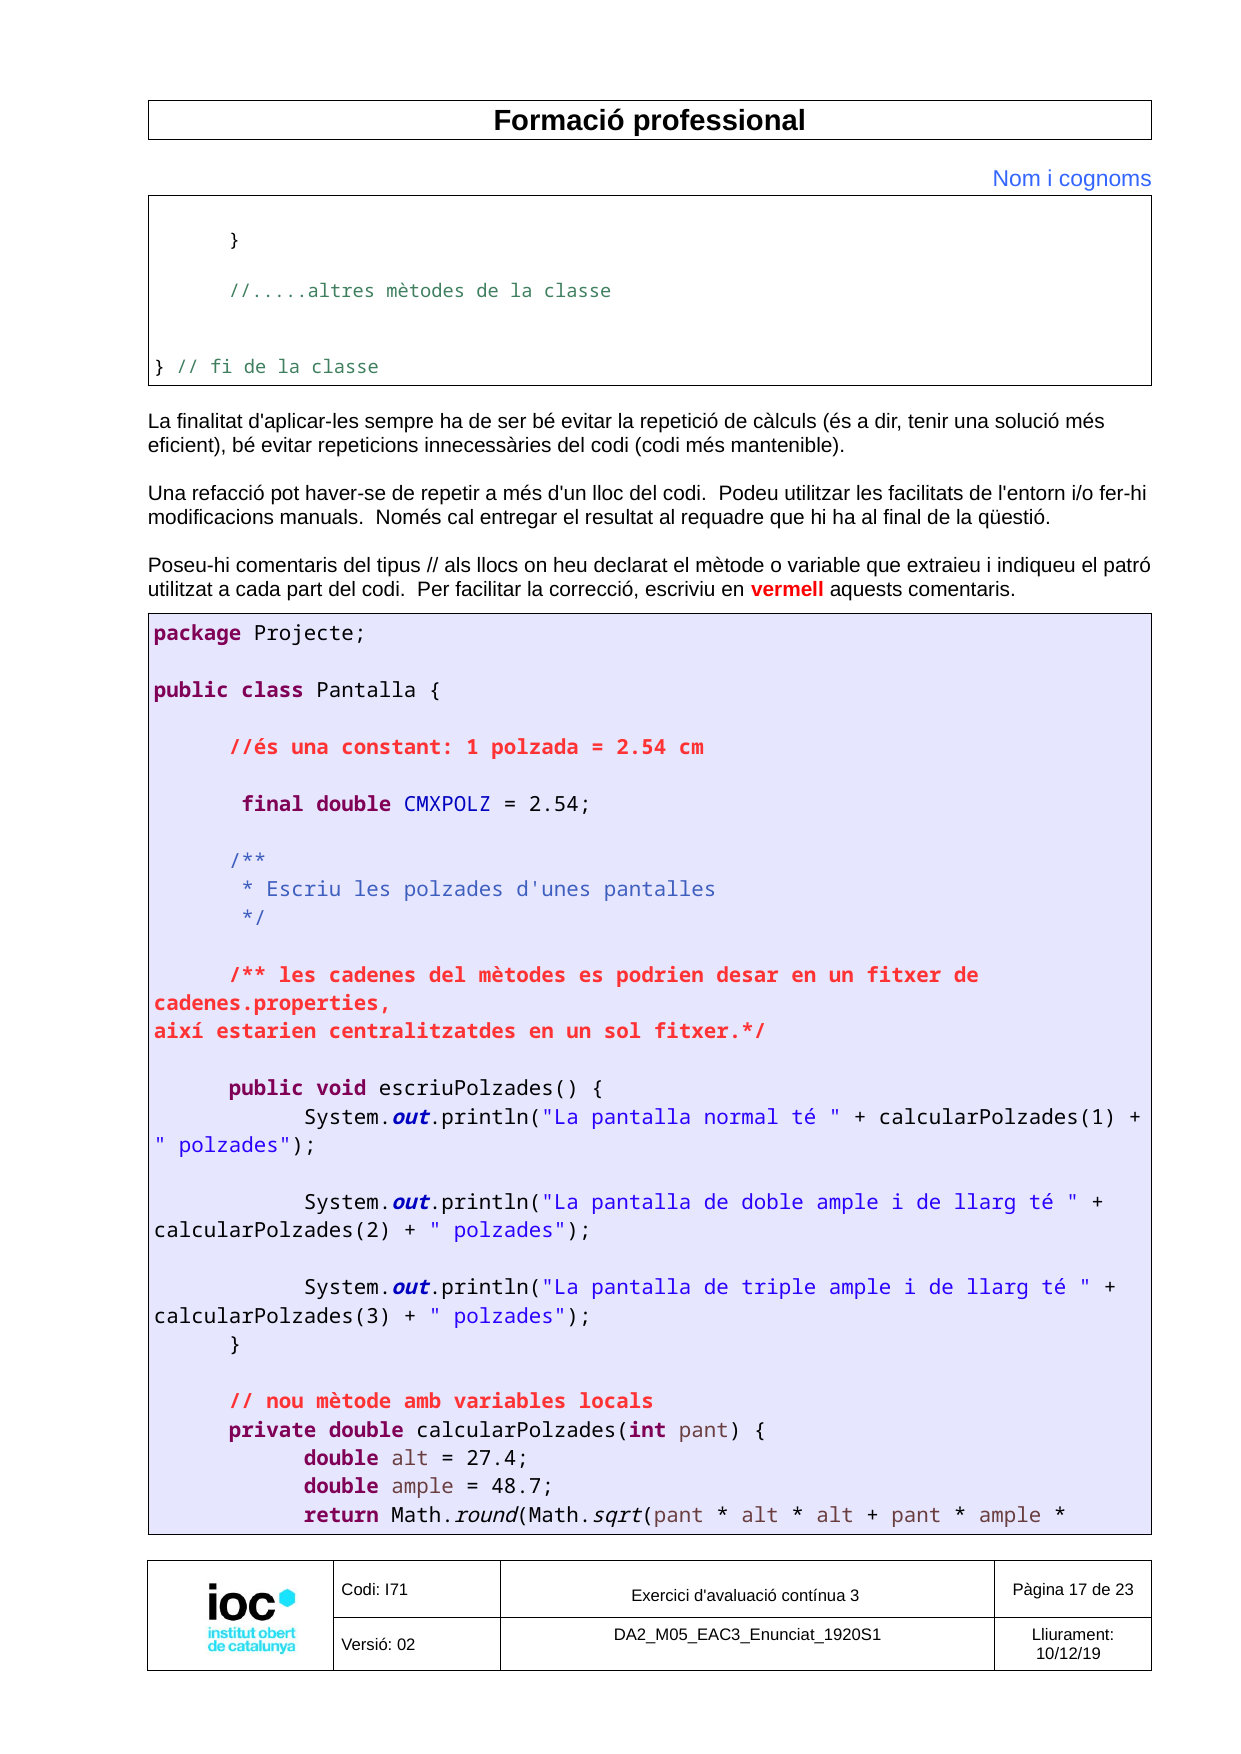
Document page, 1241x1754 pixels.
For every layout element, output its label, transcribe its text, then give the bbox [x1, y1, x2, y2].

text La finalitat d'aplicar-les sempre ha de ser bé evitar la repetició de càlculs (és a dir, tenir una solució més eficient), bé evitar repeticions innecessàries del codi (codi més mantenible). [148, 409, 1151, 457]
table_header package Projecte; public class Pantalla { //és una constant: 1 polzada = 2.54 cm final double CMXPOLZ = 2.54; /** * Escriu les polzades d'unes pantalles */ /** les cadenes del mètodes es podrien desar en un fitxer de cadenes.properties, així estarien centralitzatdes en un sol fitxer.*/ public void escriuPolzades() { System.out.println("La pantalla normal té " + calcularPolzades(1) + " polzades"); System.out.println("La pantalla de doble ample i de llarg té " + calcularPolzades(2) + " polzades"); System.out.println("La pantalla de triple ample i de llarg té " + calcularPolzades(3) + " polzades"); } // nou mètode amb variables locals private double calcularPolzades(int pant) { double alt = 27.4; double ample = 48.7; return Math.round(Math.sqrt(pant * alt * alt + pant * ample * [149, 614, 1151, 1534]
table_header } //.....altres mètodes de la classe } // fi de la classe [149, 196, 1151, 385]
picture [195, 1570, 309, 1665]
text Una refacció pot haver-se de repetir a més d'un lloc del codi. Podeu utilitzar les facilitats de l'entorn i/o fer-hi modificacions manuals. Només cal entregar el resultat al requadre que hi ha al final de la qüestió. [148, 481, 1151, 529]
text Poseu-hi comentaris del tipus // als llocs on heu declarat el mètode o variable que extraieu i indiqueu el patró utilitzat a cada part del codi. Per facilitar la correcció, escriviu en vermell aquests comentaris. [148, 553, 1151, 601]
